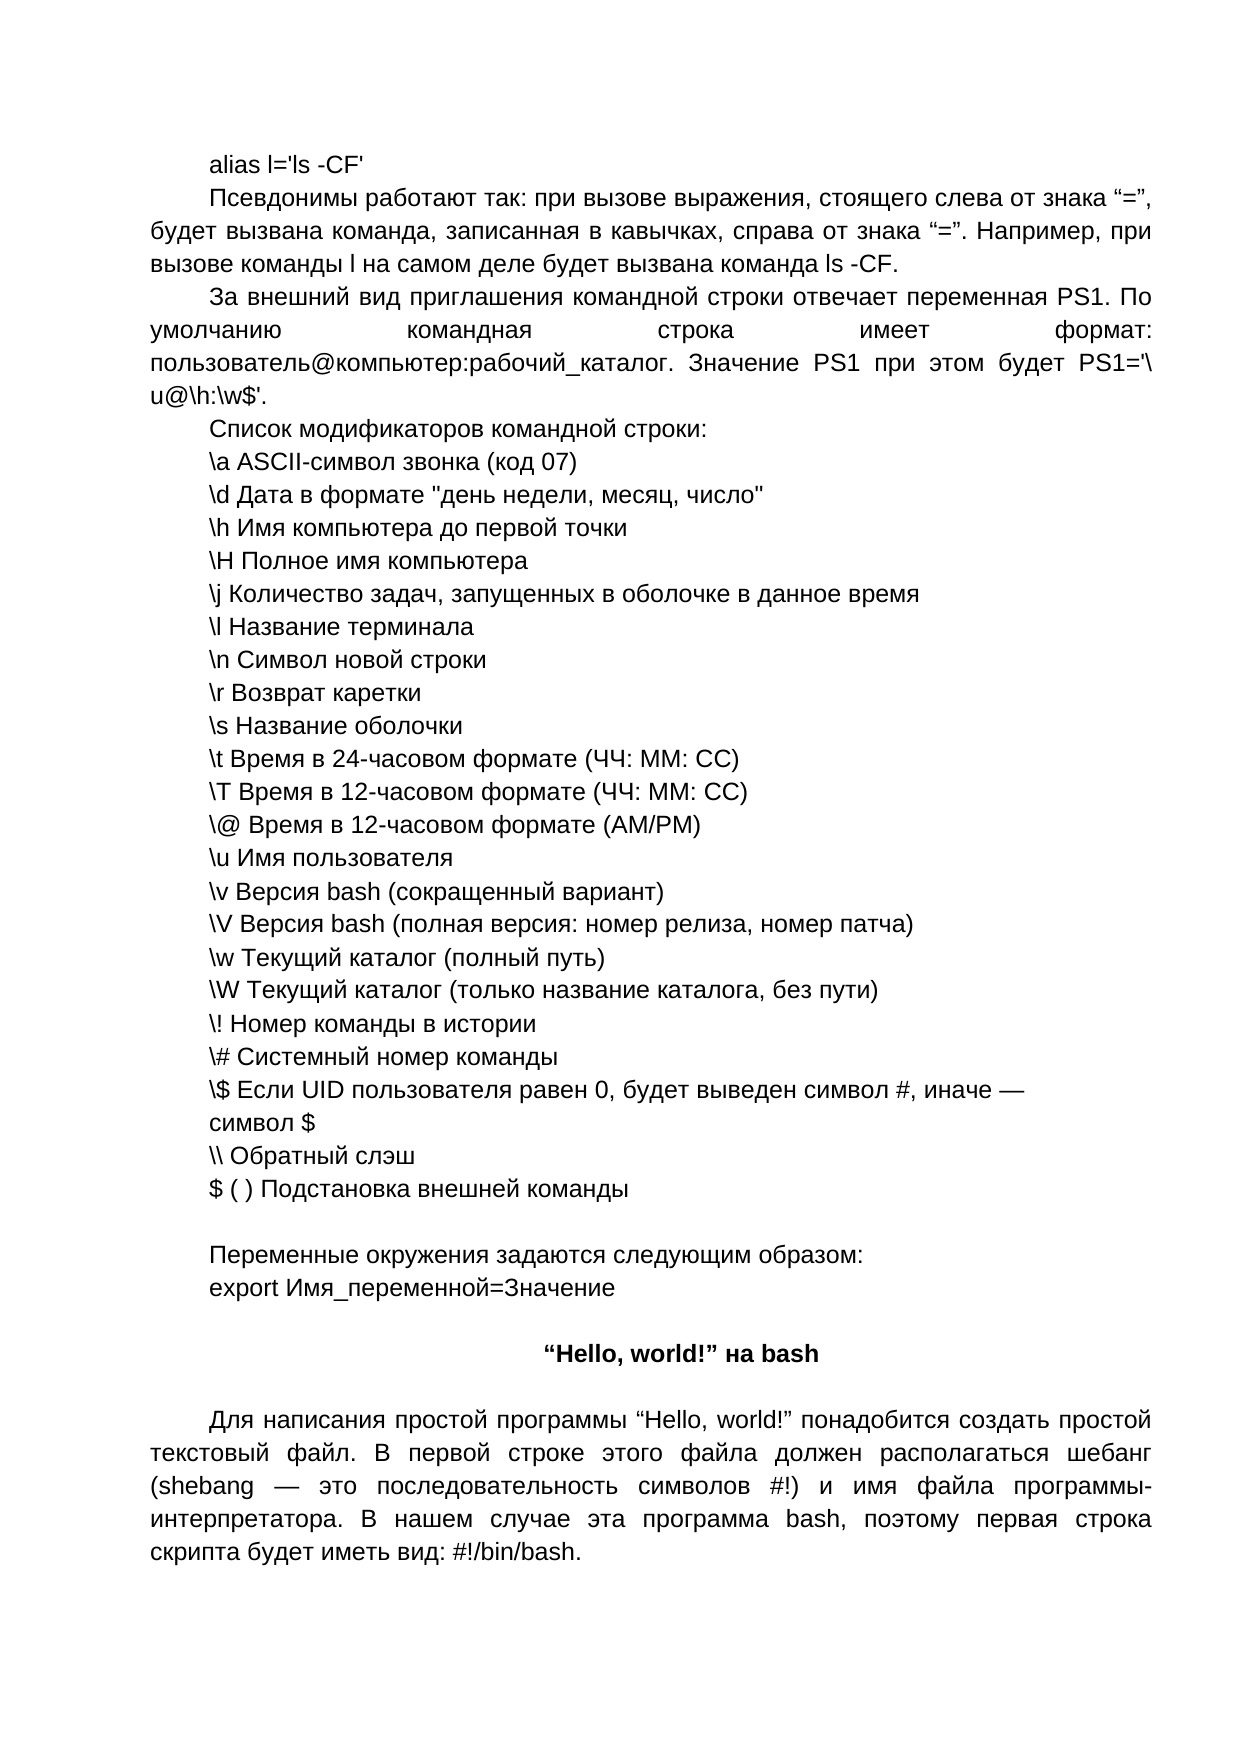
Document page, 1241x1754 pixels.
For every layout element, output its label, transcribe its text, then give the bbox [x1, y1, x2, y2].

text “Hello, world!” на bash [150, 1339, 1153, 1367]
text \# Системный номер команды [150, 1042, 1153, 1070]
text Псевдонимы работают так: при вызове выражения, стоящего слева от знака “=”, будет вызвана команда, записанная в кавычках, справа от знака “=”. Например, при вызове команды l на самом деле будет вызвана команда ls -CF. [150, 183, 1153, 278]
text \d Дата в формате "день недели, месяц, число" [150, 480, 1153, 509]
text \w Текущий каталог (полный путь) [150, 942, 1153, 971]
text $ ( ) Подстановка внешней команды [150, 1174, 1153, 1202]
text \s Название оболочки [150, 711, 1153, 740]
text \v Версия bash (сокращенный вариант) [150, 876, 1153, 905]
text символ $ [150, 1108, 1153, 1136]
text \\ Обратный слэш [150, 1141, 1153, 1169]
text За внешний вид приглашения командной строки отвечает переменная PS1. По умолчанию командная строка имеет формат: пользователь@компьютер:рабочий_каталог. Значение PS1 при этом будет PS1='\u@\h:\w$'. [150, 282, 1153, 410]
text Список модификаторов командной строки: [150, 414, 1153, 443]
text \u Имя пользователя [150, 843, 1153, 872]
text \V Версия bash (полная версия: номер релиза, номер патча) [150, 909, 1153, 938]
text \T Время в 12-часовом формате (ЧЧ: ММ: СС) [150, 777, 1153, 806]
text \r Возврат каретки [150, 678, 1153, 707]
text \@ Время в 12-часовом формате (AM/PM) [150, 810, 1153, 839]
text \l Название терминала [150, 612, 1153, 641]
text \h Имя компьютера до первой точки [150, 513, 1153, 542]
text \j Количество задач, запущенных в оболочке в данное время [150, 579, 1153, 608]
text \a ASCII-символ звонка (код 07) [150, 447, 1153, 476]
text \H Полное имя компьютера [150, 546, 1153, 575]
text \n Символ новой строки [150, 645, 1153, 674]
text \W Текущий каталог (только название каталога, без пути) [150, 976, 1153, 1004]
text Для написания простой программы “Hello, world!” понадобится создать простой текстовый файл. В первой строке этого файла должен располагаться шебанг (shebang — это последовательность символов #!) и имя файла программы-интерпретатора. В нашем случае эта программа bash, поэтому первая строка скрипта будет иметь вид: #!/bin/bash. [150, 1405, 1153, 1566]
text alias l='ls -CF' [150, 150, 1153, 179]
text \! Номер команды в истории [150, 1008, 1153, 1037]
text export Имя_переменной=Значение [150, 1273, 1153, 1301]
text Переменные окружения задаются следующим образом: [150, 1240, 1153, 1268]
text \$ Если UID пользователя равен 0, будет выведен символ #, иначе — [150, 1074, 1153, 1103]
text \t Время в 24-часовом формате (ЧЧ: MM: СС) [150, 744, 1153, 773]
